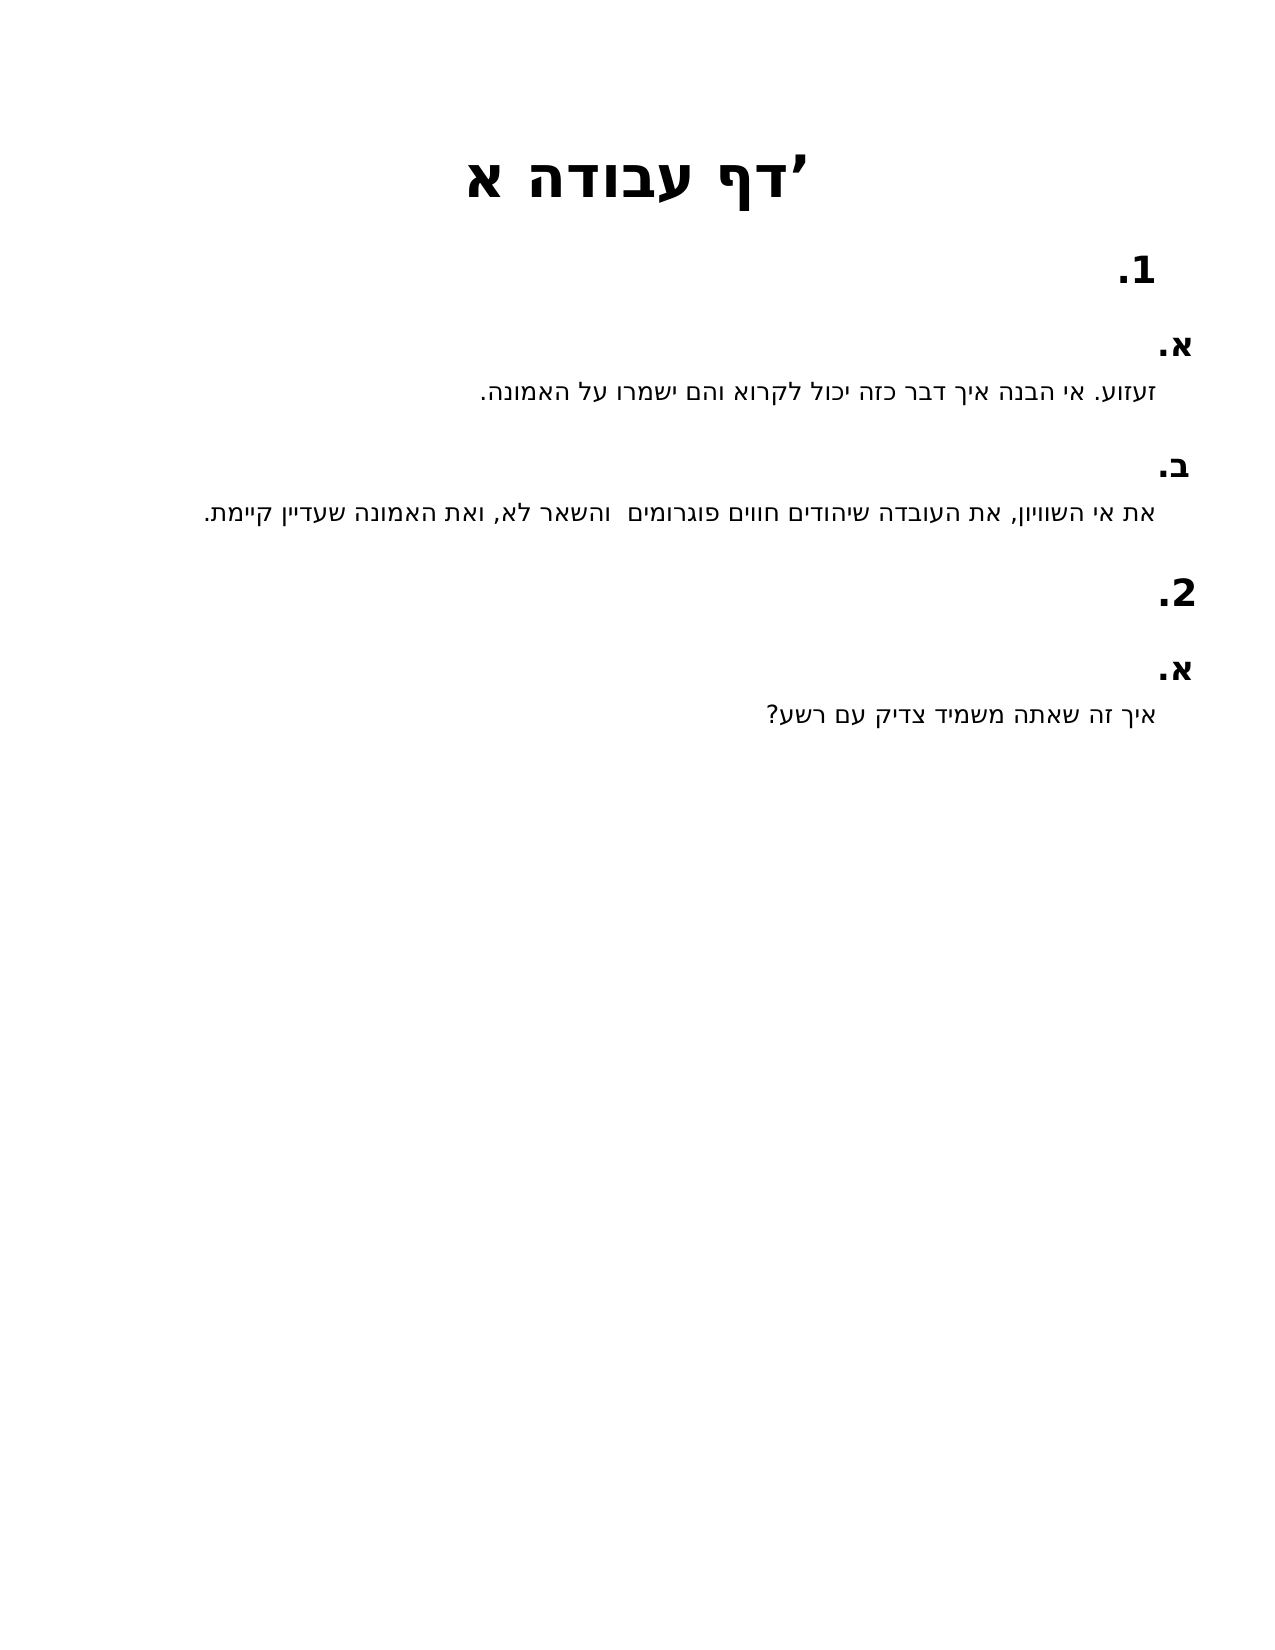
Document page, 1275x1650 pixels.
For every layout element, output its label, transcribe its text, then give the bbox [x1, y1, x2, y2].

text זעזוע. אי הבנה איך דבר כזה יכול לקרוא והם ישמרו על האמונה. [118, 377, 1157, 406]
subtitle 1. [118, 248, 1157, 292]
text איך זה שאתה משמיד צדיק עם רשע? [118, 700, 1157, 729]
title דף עבודה א’ [118, 143, 1157, 211]
text את אי השוויון, את העובדה שיהודים חווים פוגרומים והשאר לא, ואת האמונה שעדיין קיימת. [118, 498, 1157, 527]
